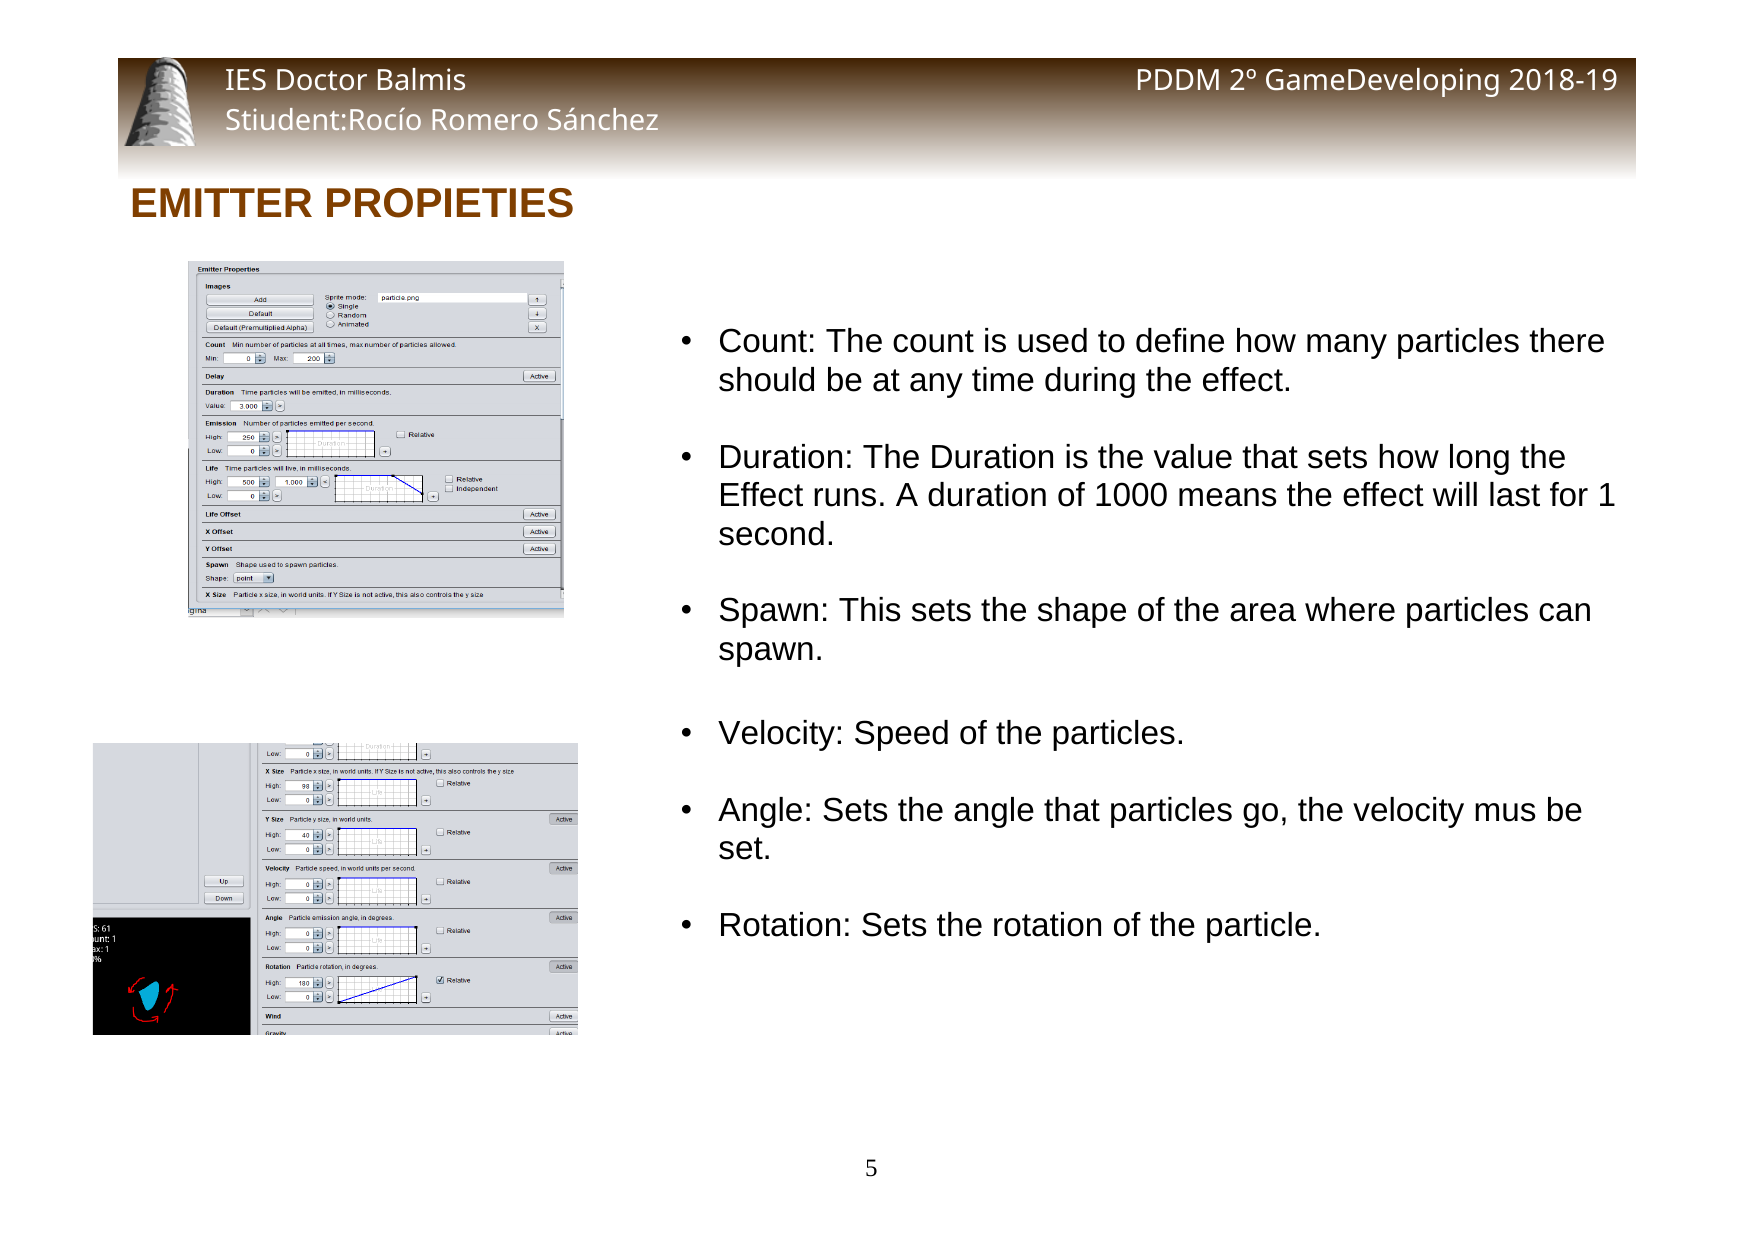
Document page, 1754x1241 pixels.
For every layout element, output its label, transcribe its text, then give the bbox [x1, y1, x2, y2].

list Velocity: Speed of the particles. [681, 713, 1636, 751]
list Count: The count is used to define how many particles there should be at any time during the effect. [681, 321, 1636, 398]
list Angle: Sets the angle that particles go, the velocity mus be set. [681, 790, 1636, 867]
list Spawn: This sets the shape of the area where particles can spawn. [681, 591, 1636, 667]
list Rotation: Sets the rotation of the particle. [681, 905, 1636, 944]
list Duration: The Duration is the value that sets how long the Effect runs. A duration of 1000 means the effect will last for 1 second. [681, 437, 1636, 552]
picture [188, 261, 564, 618]
picture [121, 57, 202, 146]
text EMITTER PROPIETIES [130, 178, 1636, 226]
picture [92, 743, 578, 1035]
